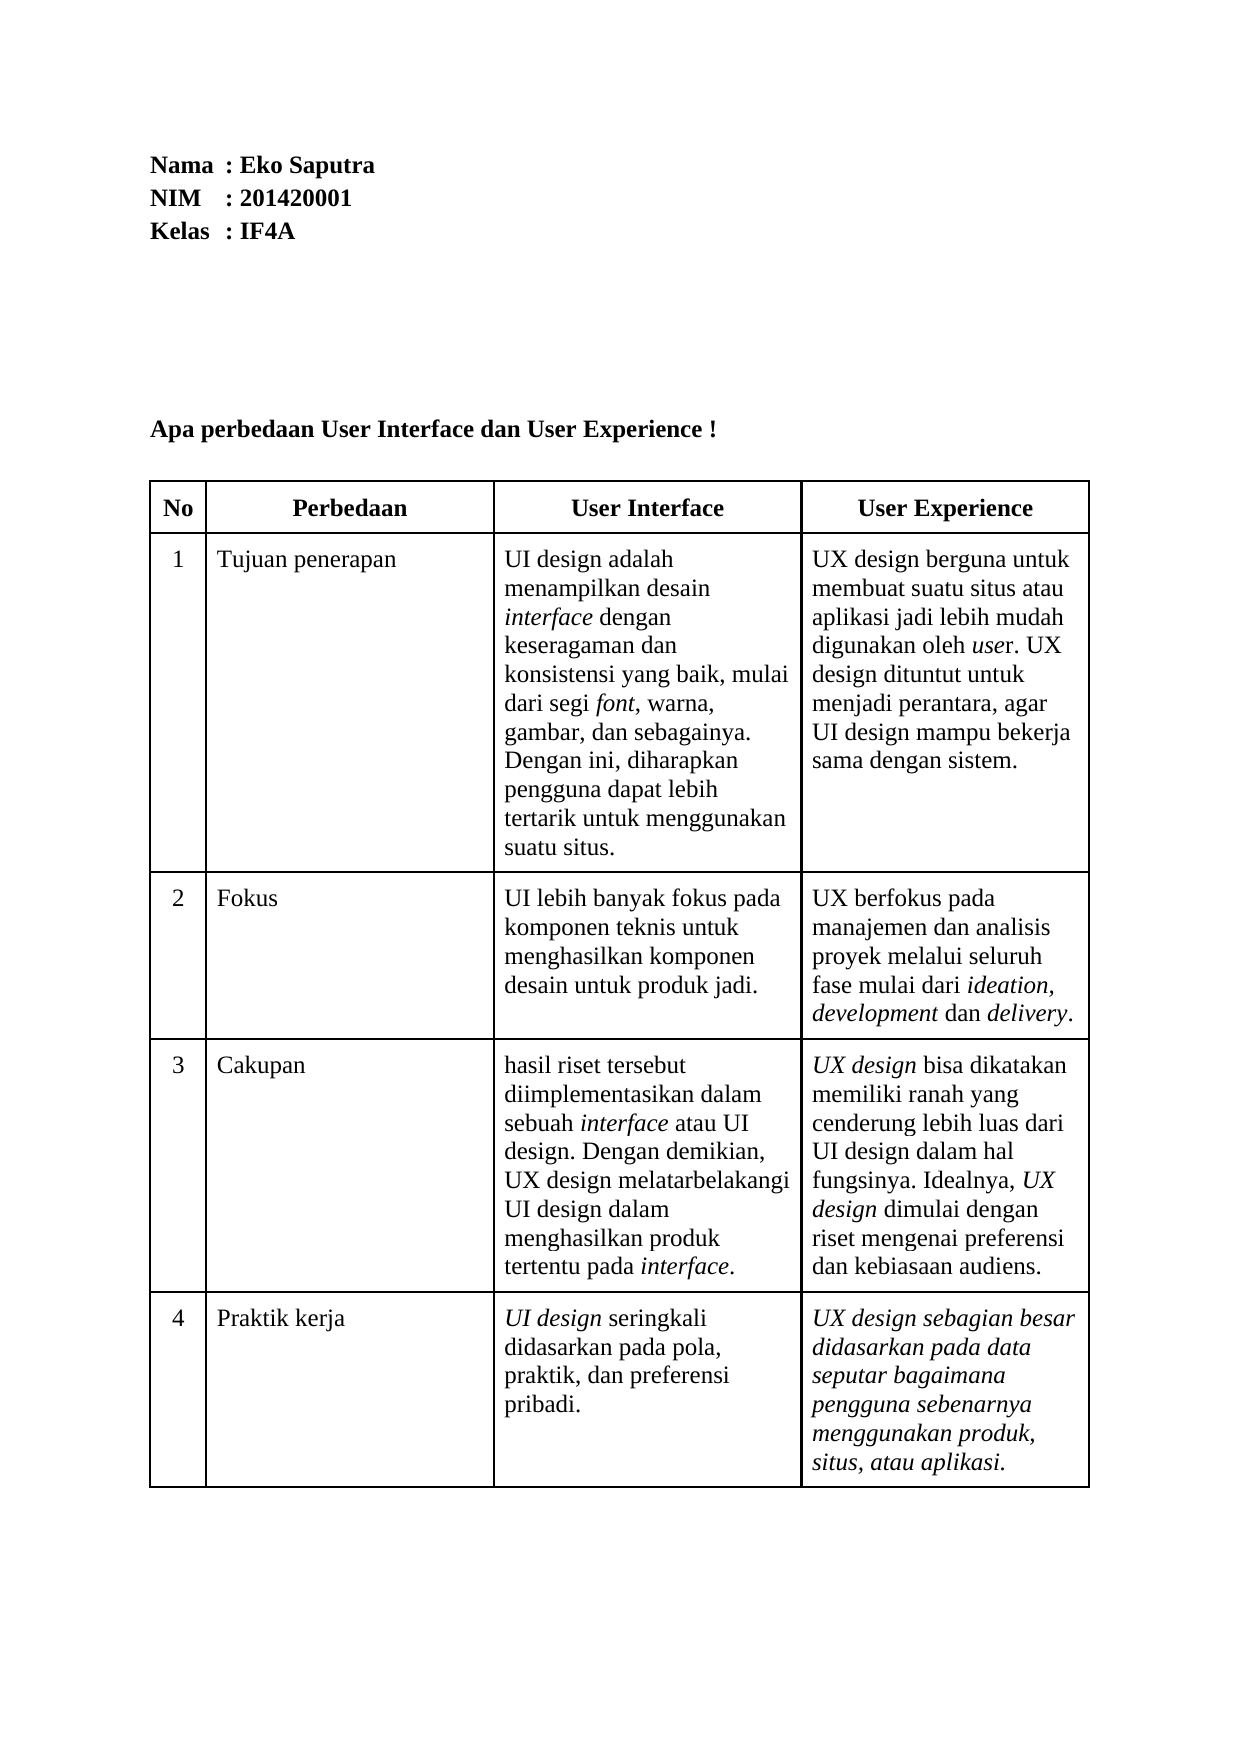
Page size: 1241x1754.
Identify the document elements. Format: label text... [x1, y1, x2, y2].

text Apa perbedaan User Interface dan User Experience ! [150, 414, 1090, 443]
table_cell Fokus [207, 873, 493, 1038]
table_cell hasil riset tersebut diimplementasikan dalam sebuah interface atau UI design. Dengan demikian, UX design melatarbelakangi UI design dalam menghasilkan produk tertentu pada interface. [495, 1040, 800, 1291]
table_header User Experience [803, 482, 1088, 532]
table_cell Tujuan penerapan [207, 534, 493, 871]
table_header Perbedaan [207, 482, 493, 532]
table_cell UX design sebagian besar didasarkan pada data seputar bagaimana pengguna sebenarnya menggunakan produk, situs, atau aplikasi. [803, 1293, 1088, 1486]
table_cell Praktik kerja [207, 1293, 493, 1486]
text Kelas : IF4A [150, 216, 1090, 245]
table_cell 2 [151, 873, 205, 1038]
table_header User Interface [495, 482, 800, 532]
table_cell UI lebih banyak fokus pada komponen teknis untuk menghasilkan komponen desain untuk produk jadi. [495, 873, 800, 1038]
table_cell 4 [151, 1293, 205, 1486]
text Nama : Eko Saputra [150, 150, 1090, 179]
text NIM : 201420001 [150, 183, 1090, 212]
table_header No [151, 482, 205, 532]
table_cell UX design berguna untuk membuat suatu situs atau aplikasi jadi lebih mudah digunakan oleh user. UX design dituntut untuk menjadi perantara, agar UI design mampu bekerja sama dengan sistem. [803, 534, 1088, 871]
table_cell UX design bisa dikatakan memiliki ranah yang cenderung lebih luas dari UI design dalam hal fungsinya. Idealnya, UX design dimulai dengan riset mengenai preferensi dan kebiasaan audiens. [803, 1040, 1088, 1291]
table_cell Cakupan [207, 1040, 493, 1291]
table_cell 3 [151, 1040, 205, 1291]
table_cell 1 [151, 534, 205, 871]
table_cell UX berfokus pada manajemen dan analisis proyek melalui seluruh fase mulai dari ideation, development dan delivery. [803, 873, 1088, 1038]
table_cell UI design seringkali didasarkan pada pola, praktik, dan preferensi pribadi. [495, 1293, 800, 1486]
table_cell UI design adalah menampilkan desain interface dengan keseragaman dan konsistensi yang baik, mulai dari segi font, warna, gambar, dan sebagainya. Dengan ini, diharapkan pengguna dapat lebih tertarik untuk menggunakan suatu situs. [495, 534, 800, 871]
